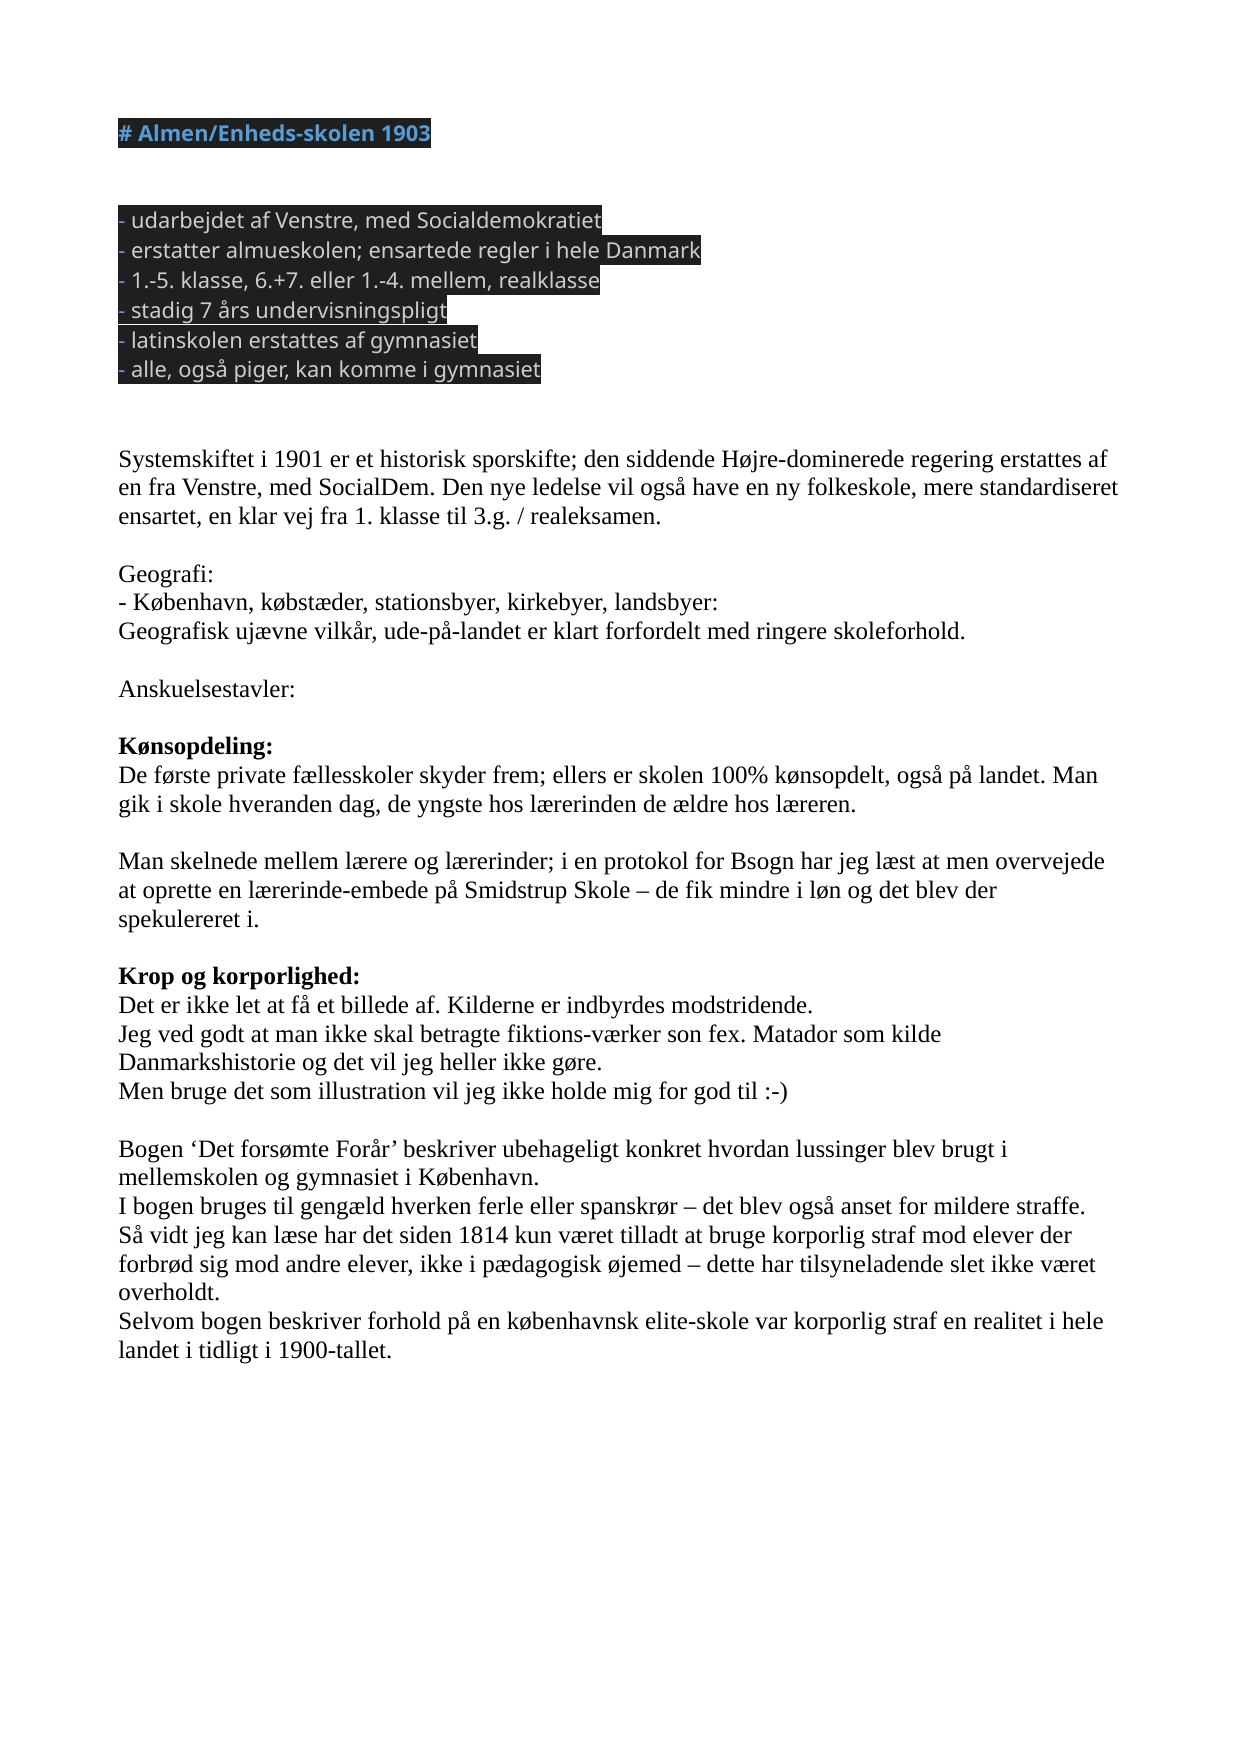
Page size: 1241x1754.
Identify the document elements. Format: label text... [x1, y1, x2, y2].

text I bogen bruges til gengæld hverken ferle eller spanskrør – det blev også anset for mildere straffe. [118, 1191, 1122, 1220]
text - stadig 7 års undervisningspligt [118, 295, 1122, 324]
text Geografi: [118, 559, 1122, 587]
text De første private fællesskoler skyder frem; ellers er skolen 100% kønsopdelt, også på landet. Man gik i skole hveranden dag, de yngste hos lærerinden de ældre hos læreren. [118, 760, 1122, 817]
text # Almen/Enheds-skolen 1903 [118, 118, 1122, 148]
text Så vidt jeg kan læse har det siden 1814 kun været tilladt at bruge korporlig straf mod elever der forbrød sig mod andre elever, ikke i pædagogisk øjemed – dette har tilsyneladende slet ikke været overholdt. [118, 1220, 1122, 1306]
text Kønsopdeling: [118, 731, 1122, 760]
text - erstatter almueskolen; ensartede regler i hele Danmark [118, 235, 1122, 265]
text - udarbejdet af Venstre, med Socialdemokratiet [118, 205, 1122, 235]
text Bogen ‘Det forsømte Forår’ beskriver ubehageligt konkret hvordan lussinger blev brugt i mellemskolen og gymnasiet i København. [118, 1134, 1122, 1191]
text - latinskolen erstattes af gymnasiet [118, 324, 1122, 354]
text Man skelnede mellem lærere og lærerinder; i en protokol for Bsogn har jeg læst at men overvejede at oprette en lærerinde-embede på Smidstrup Skole – de fik mindre i løn og det blev der spekulereret i. [118, 846, 1122, 932]
text Jeg ved godt at man ikke skal betragte fiktions-værker son fex. Matador som kilde Danmarkshistorie og det vil jeg heller ikke gøre. [118, 1019, 1122, 1076]
text Krop og korporlighed: [118, 961, 1122, 990]
text Men bruge det som illustration vil jeg ikke holde mig for god til :-) [118, 1076, 1122, 1105]
text - 1.-5. klasse, 6.+7. eller 1.-4. mellem, realklasse [118, 265, 1122, 295]
text - København, købstæder, stationsbyer, kirkebyer, landsbyer: [118, 587, 1122, 616]
text Selvom bogen beskriver forhold på en københavnsk elite-skole var korporlig straf en realitet i hele landet i tidligt i 1900-tallet. [118, 1306, 1122, 1364]
text - alle, også piger, kan komme i gymnasiet [118, 354, 1122, 384]
text Det er ikke let at få et billede af. Kilderne er indbyrdes modstridende. [118, 990, 1122, 1019]
text Anskuelsestavler: [118, 674, 1122, 702]
text Geografisk ujævne vilkår, ude-på-landet er klart forfordelt med ringere skoleforhold. [118, 616, 1122, 645]
text Systemskiftet i 1901 er et historisk sporskifte; den siddende Højre-dominerede regering erstattes af en fra Venstre, med SocialDem. Den nye ledelse vil også have en ny folkeskole, mere standardiseret ensartet, en klar vej fra 1. klasse til 3.g. / realeksamen. [118, 444, 1122, 530]
